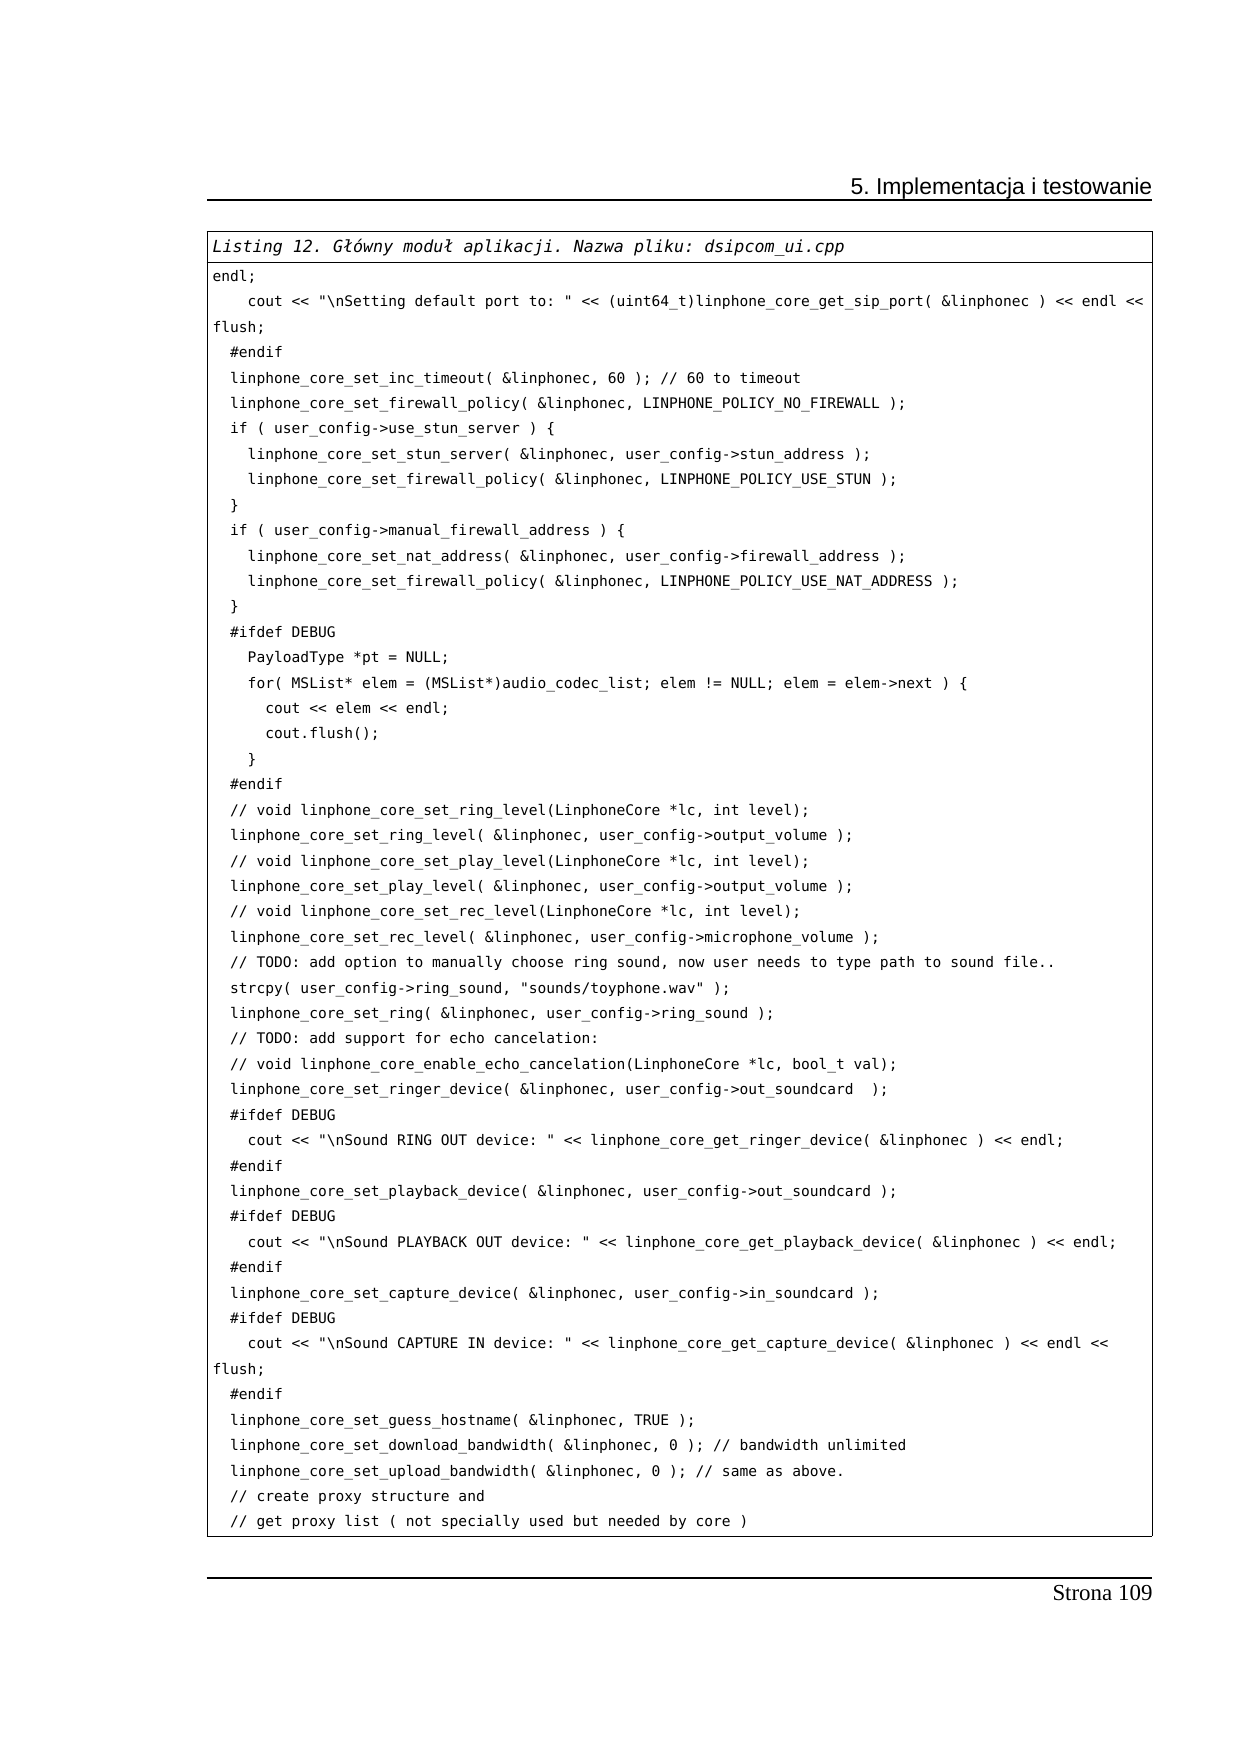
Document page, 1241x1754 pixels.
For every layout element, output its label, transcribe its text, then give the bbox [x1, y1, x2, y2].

table_header Listing 12. Główny moduł aplikacji. Nazwa pliku: dsipcom_ui.cpp [208, 232, 1152, 262]
table_cell endl; cout << "\nSetting default port to: " << (uint64_t)linphone_core_get_sip_port( &linphonec ) << endl << flush; #endif linphone_core_set_inc_timeout( &linphonec, 60 ); // 60 to timeout linphone_core_set_firewall_policy( &linphonec, LINPHONE_POLICY_NO_FIREWALL ); if ( user_config->use_stun_server ) { linphone_core_set_stun_server( &linphonec, user_config->stun_address ); linphone_core_set_firewall_policy( &linphonec, LINPHONE_POLICY_USE_STUN ); } if ( user_config->manual_firewall_address ) { linphone_core_set_nat_address( &linphonec, user_config->firewall_address ); linphone_core_set_firewall_policy( &linphonec, LINPHONE_POLICY_USE_NAT_ADDRESS ); } #ifdef DEBUG PayloadType *pt = NULL; for( MSList* elem = (MSList*)audio_codec_list; elem != NULL; elem = elem->next ) { cout << elem << endl; cout.flush(); } #endif // void linphone_core_set_ring_level(LinphoneCore *lc, int level); linphone_core_set_ring_level( &linphonec, user_config->output_volume ); // void linphone_core_set_play_level(LinphoneCore *lc, int level); linphone_core_set_play_level( &linphonec, user_config->output_volume ); // void linphone_core_set_rec_level(LinphoneCore *lc, int level); linphone_core_set_rec_level( &linphonec, user_config->microphone_volume ); // TODO: add option to manually choose ring sound, now user needs to type path to sound file.. strcpy( user_config->ring_sound, "sounds/toyphone.wav" ); linphone_core_set_ring( &linphonec, user_config->ring_sound ); // TODO: add support for echo cancelation: // void linphone_core_enable_echo_cancelation(LinphoneCore *lc, bool_t val); linphone_core_set_ringer_device( &linphonec, user_config->out_soundcard ); #ifdef DEBUG cout << "\nSound RING OUT device: " << linphone_core_get_ringer_device( &linphonec ) << endl; #endif linphone_core_set_playback_device( &linphonec, user_config->out_soundcard ); #ifdef DEBUG cout << "\nSound PLAYBACK OUT device: " << linphone_core_get_playback_device( &linphonec ) << endl; #endif linphone_core_set_capture_device( &linphonec, user_config->in_soundcard ); #ifdef DEBUG cout << "\nSound CAPTURE IN device: " << linphone_core_get_capture_device( &linphonec ) << endl << flush; #endif linphone_core_set_guess_hostname( &linphonec, TRUE ); linphone_core_set_download_bandwidth( &linphonec, 0 ); // bandwidth unlimited linphone_core_set_upload_bandwidth( &linphonec, 0 ); // same as above. // create proxy structure and // get proxy list ( not specially used but needed by core ) [208, 263, 1152, 1536]
